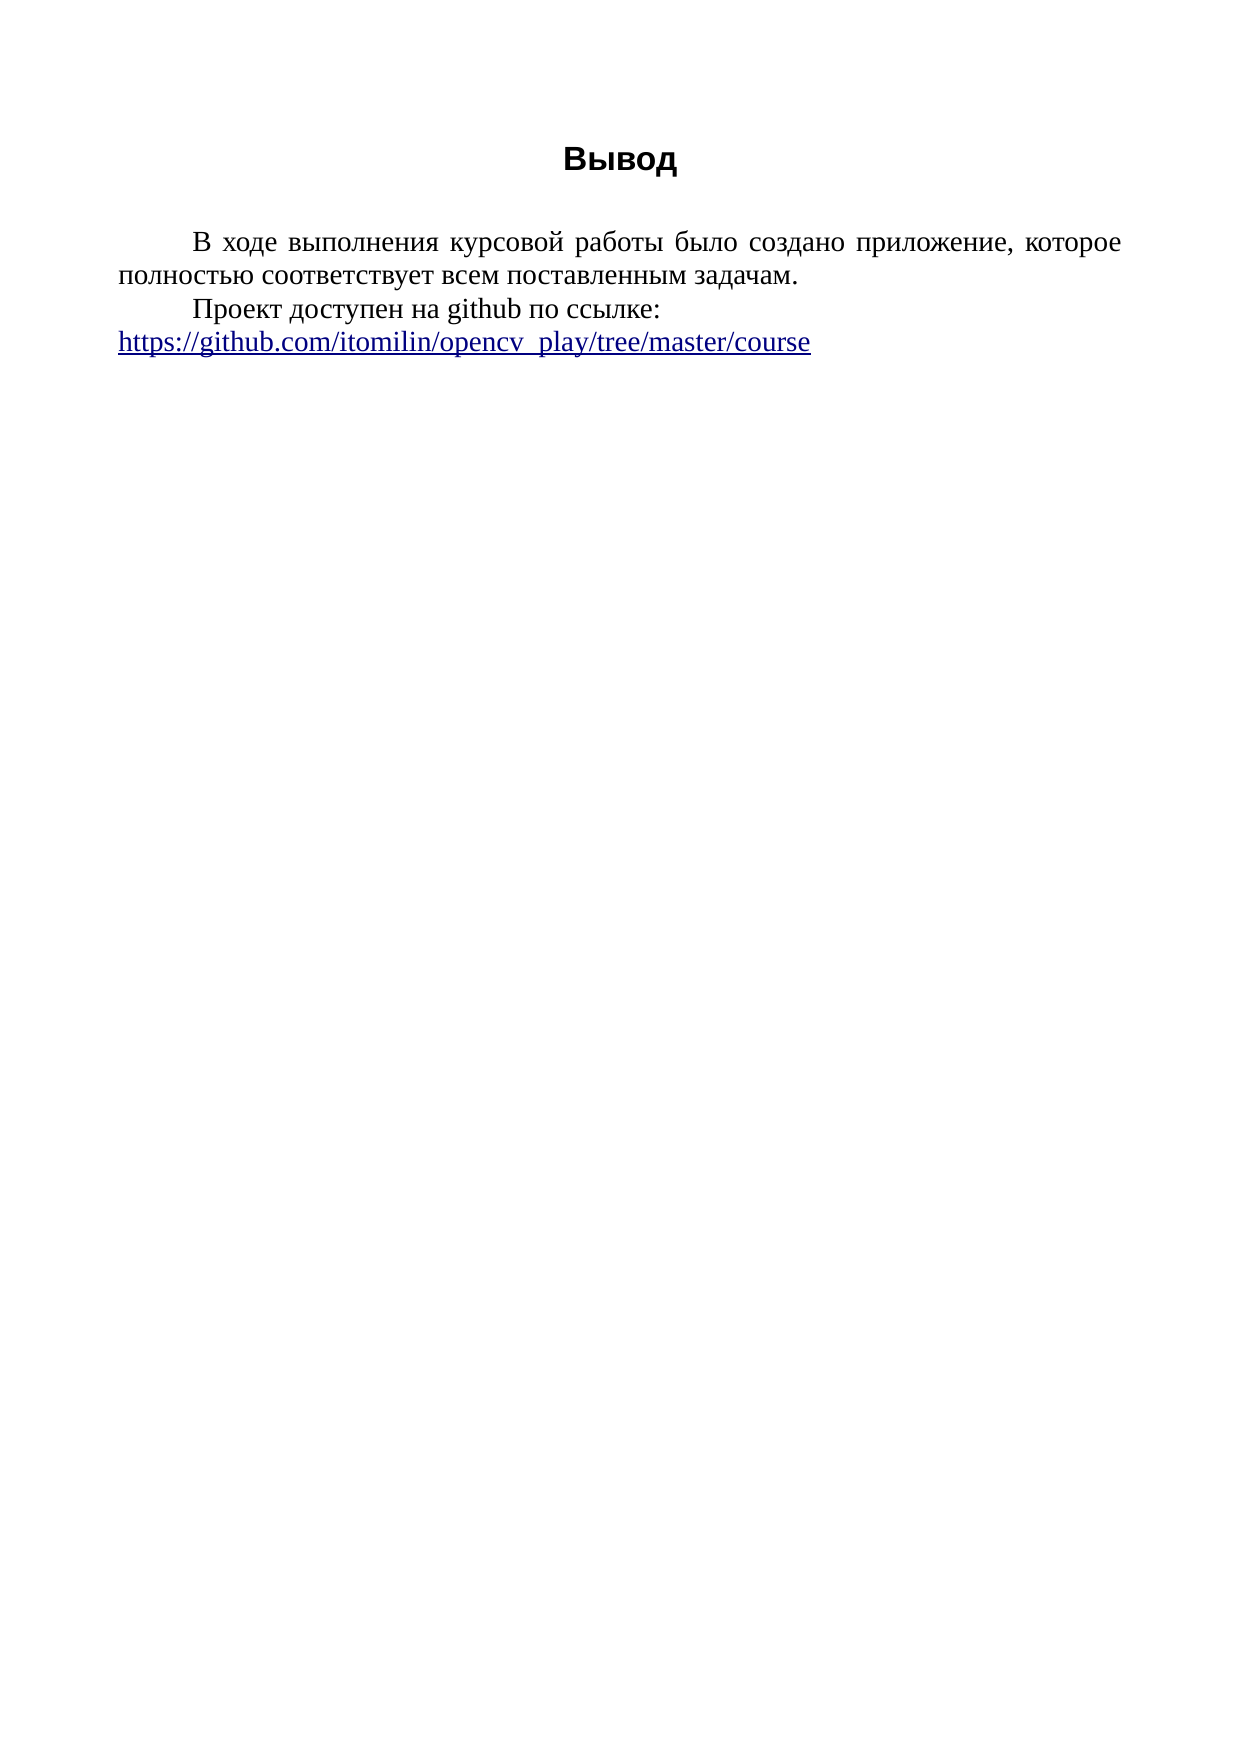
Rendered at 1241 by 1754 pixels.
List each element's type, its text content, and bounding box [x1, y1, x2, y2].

subtitle Вывод [118, 139, 1122, 178]
text Проект доступен на github по ссылке: https://github.com/itomilin/opencv_play/tree/master/course [118, 291, 1122, 358]
text В ходе выполнения курсовой работы было создано приложение, которое полностью соответствует всем поставленным задачам. [118, 224, 1122, 291]
